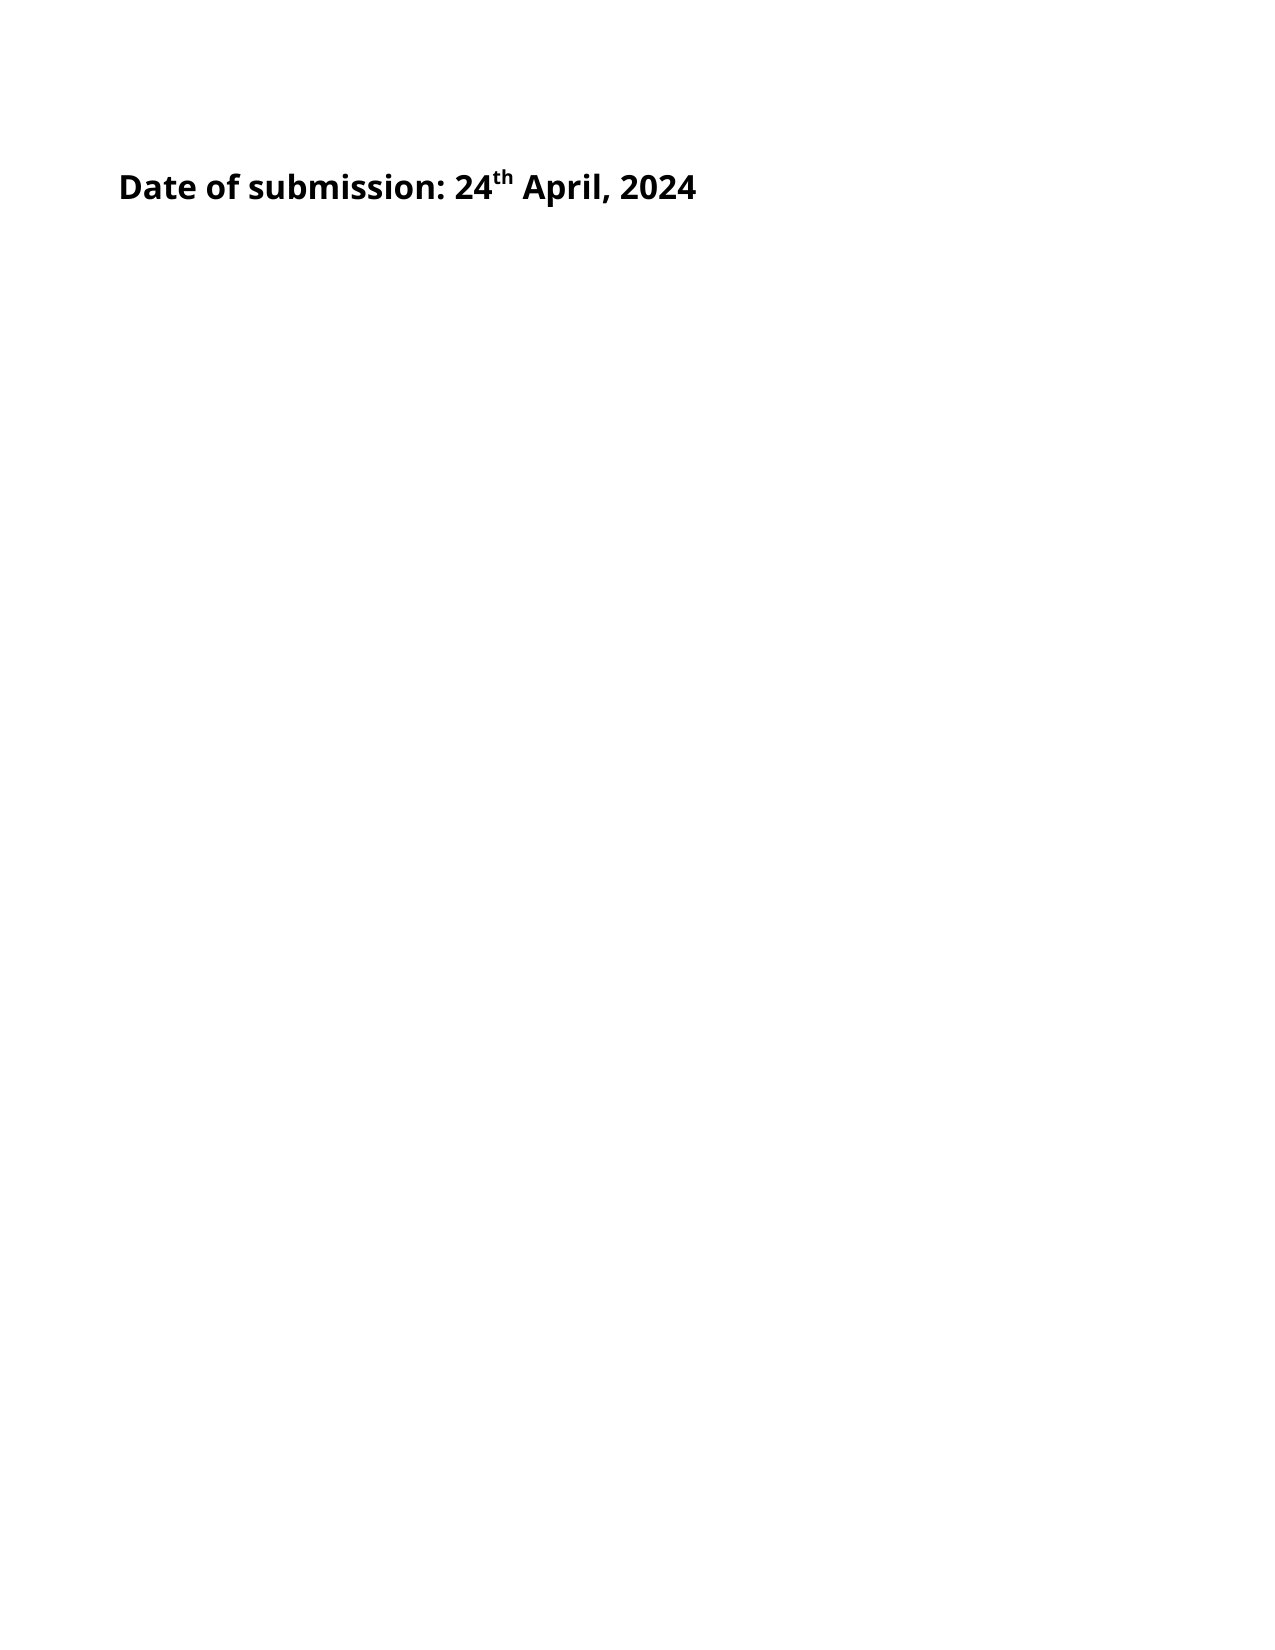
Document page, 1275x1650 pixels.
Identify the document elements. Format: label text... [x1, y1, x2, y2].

text Date of submission: 24th April, 2024 [118, 163, 1157, 209]
